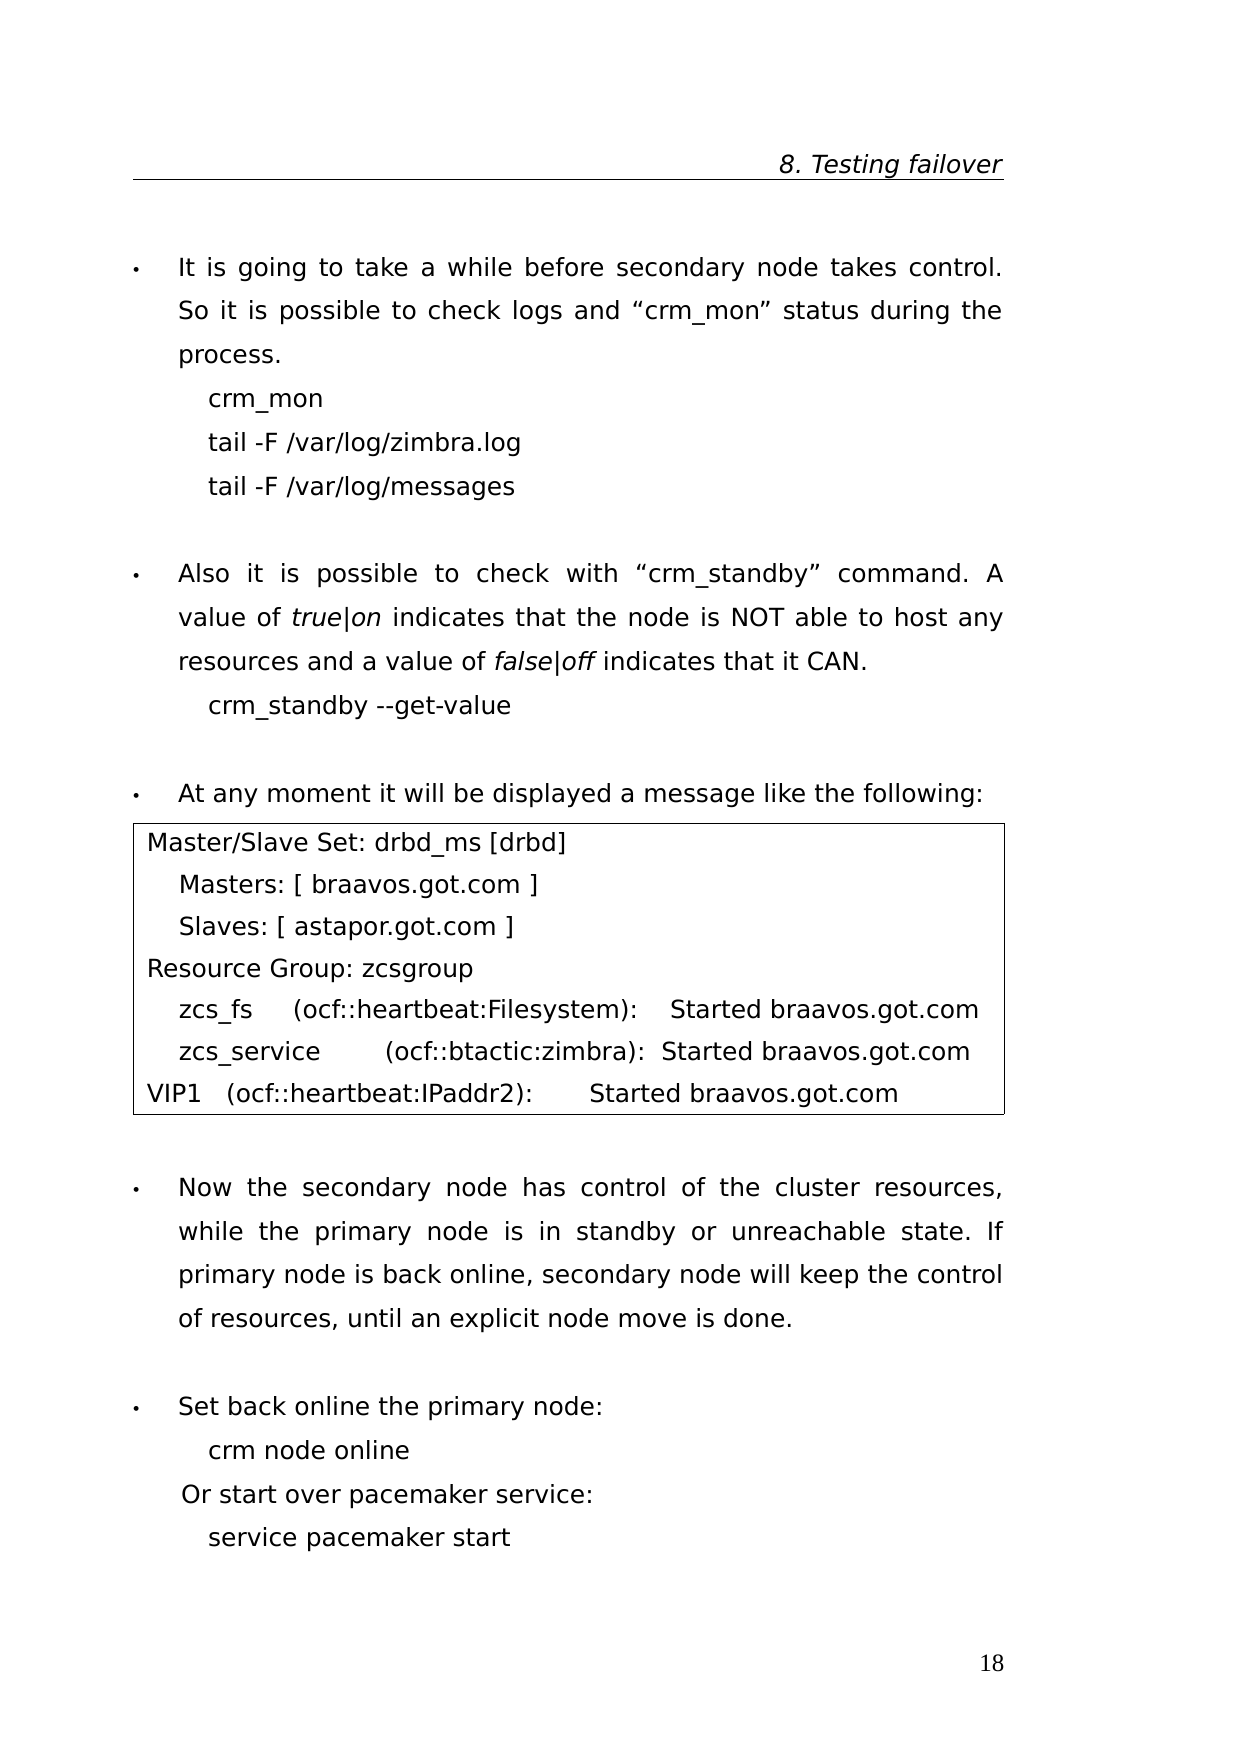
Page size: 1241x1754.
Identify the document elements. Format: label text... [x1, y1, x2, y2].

text crm_standby --get-value [133, 691, 1004, 721]
list Now the secondary node has control of the cluster resources, while the primary node is in standby or unreachable state. If primary node is back online, secondary node will keep the control of resources, until an explicit node move is done. [133, 1173, 1004, 1334]
text crm_mon [133, 384, 1004, 413]
list It is going to take a while before secondary node takes control. So it is possible to check logs and “crm_mon” status during the process. [133, 253, 1004, 370]
list Set back online the primary node: [133, 1392, 1004, 1421]
text crm node online [133, 1436, 1004, 1465]
list Also it is possible to check with “crm_standby” command. A value of true|on indicates that the node is NOT able to host any resources and a value of false|off indicates that it CAN. [133, 560, 1004, 677]
table_header Master/Slave Set: drbd_ms [drbd] Masters: [ braavos.got.com ] Slaves: [ astapor.got.com ] Resource Group: zcsgroup zcs_fs (ocf::heartbeat:Filesystem): Started braavos.got.com zcs_service (ocf::btactic:zimbra): Started braavos.got.com VIP1 (ocf::heartbeat:IPaddr2): Started braavos.got.com [134, 824, 1004, 1114]
text Or start over pacemaker service: [133, 1480, 1004, 1509]
text service pacemaker start [133, 1524, 1004, 1553]
list At any moment it will be displayed a message like the following: [133, 779, 1004, 808]
text tail -F /var/log/messages [133, 472, 1004, 501]
text tail -F /var/log/zimbra.log [133, 428, 1004, 457]
